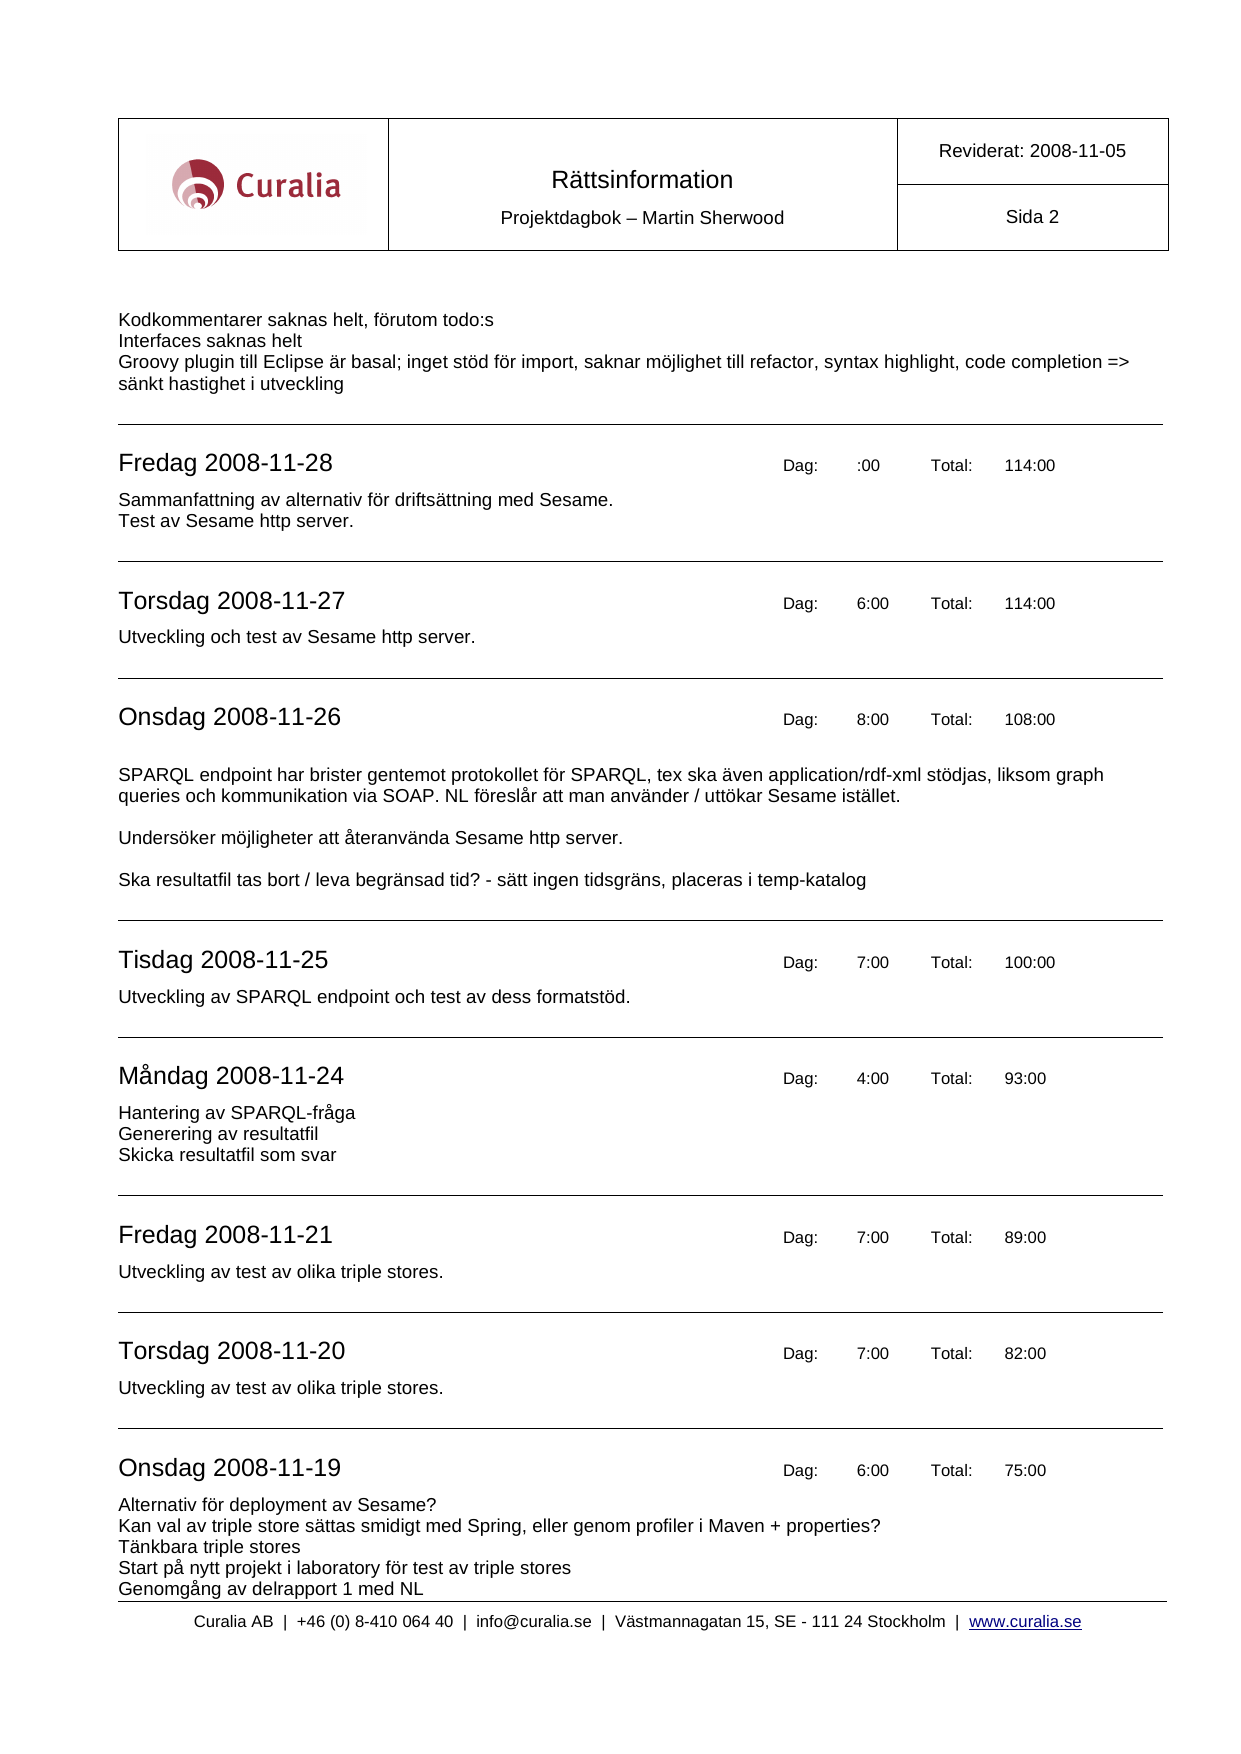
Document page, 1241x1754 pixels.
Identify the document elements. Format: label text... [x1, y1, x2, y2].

text Kan val av triple store sättas smidigt med Spring, eller genom profiler i Maven + properties? [118, 1515, 1163, 1536]
subtitle Torsdag 2008-11-27 Dag: 6:00 Total: 114:00 [118, 586, 1163, 614]
text Utveckling av test av olika triple stores. [118, 1377, 1163, 1398]
text Groovy plugin till Eclipse är basal; inget stöd för import, saknar möjlighet till refactor, syntax highlight, code completion => sänkt hastighet i utveckling [118, 352, 1163, 394]
text Tänkbara triple stores [118, 1536, 1163, 1557]
text Ska resultatfil tas bort / leva begränsad tid? - sätt ingen tidsgräns, placeras i temp-katalog [118, 869, 1163, 891]
text Test av Sesame http server. [118, 510, 1163, 531]
text Undersöker möjligheter att återanvända Sesame http server. [118, 827, 1163, 848]
picture [146, 134, 367, 235]
subtitle Onsdag 2008-11-26 Dag: 8:00 Total: 108:00 [118, 703, 1163, 731]
text Utveckling av test av olika triple stores. [118, 1261, 1163, 1282]
text Alternativ för deployment av Sesame? [118, 1494, 1163, 1515]
subtitle Fredag 2008-11-21 Dag: 7:00 Total: 89:00 [118, 1221, 1163, 1248]
text Sammanfattning av alternativ för driftsättning med Sesame. [118, 489, 1163, 510]
text Start på nytt projekt i laboratory för test av triple stores [118, 1557, 1163, 1578]
text Utveckling av SPARQL endpoint och test av dess formatstöd. [118, 986, 1163, 1007]
subtitle Onsdag 2008-11-19 Dag: 6:00 Total: 75:00 [118, 1453, 1163, 1481]
subtitle Tisdag 2008-11-25 Dag: 7:00 Total: 100:00 [118, 946, 1163, 973]
subtitle Fredag 2008-11-28 Dag: :00 Total: 114:00 [118, 449, 1163, 477]
text Utveckling och test av Sesame http server. [118, 627, 1163, 648]
text Genomgång av delrapport 1 med NL [118, 1578, 1163, 1599]
subtitle Torsdag 2008-11-20 Dag: 7:00 Total: 82:00 [118, 1337, 1163, 1365]
text Generering av resultatfil [118, 1123, 1163, 1144]
text SPARQL endpoint har brister gentemot protokollet för SPARQL, tex ska även application/rdf-xml stödjas, liksom graph queries och kommunikation via SOAP. NL föreslår att man använder / uttökar Sesame istället. [118, 764, 1163, 806]
text Kodkommentarer saknas helt, förutom todo:s [118, 310, 1163, 331]
text Hantering av SPARQL-fråga [118, 1102, 1163, 1123]
subtitle Måndag 2008-11-24 Dag: 4:00 Total: 93:00 [118, 1062, 1163, 1090]
text Interfaces saknas helt [118, 331, 1163, 352]
text Skicka resultatfil som svar [118, 1144, 1163, 1166]
